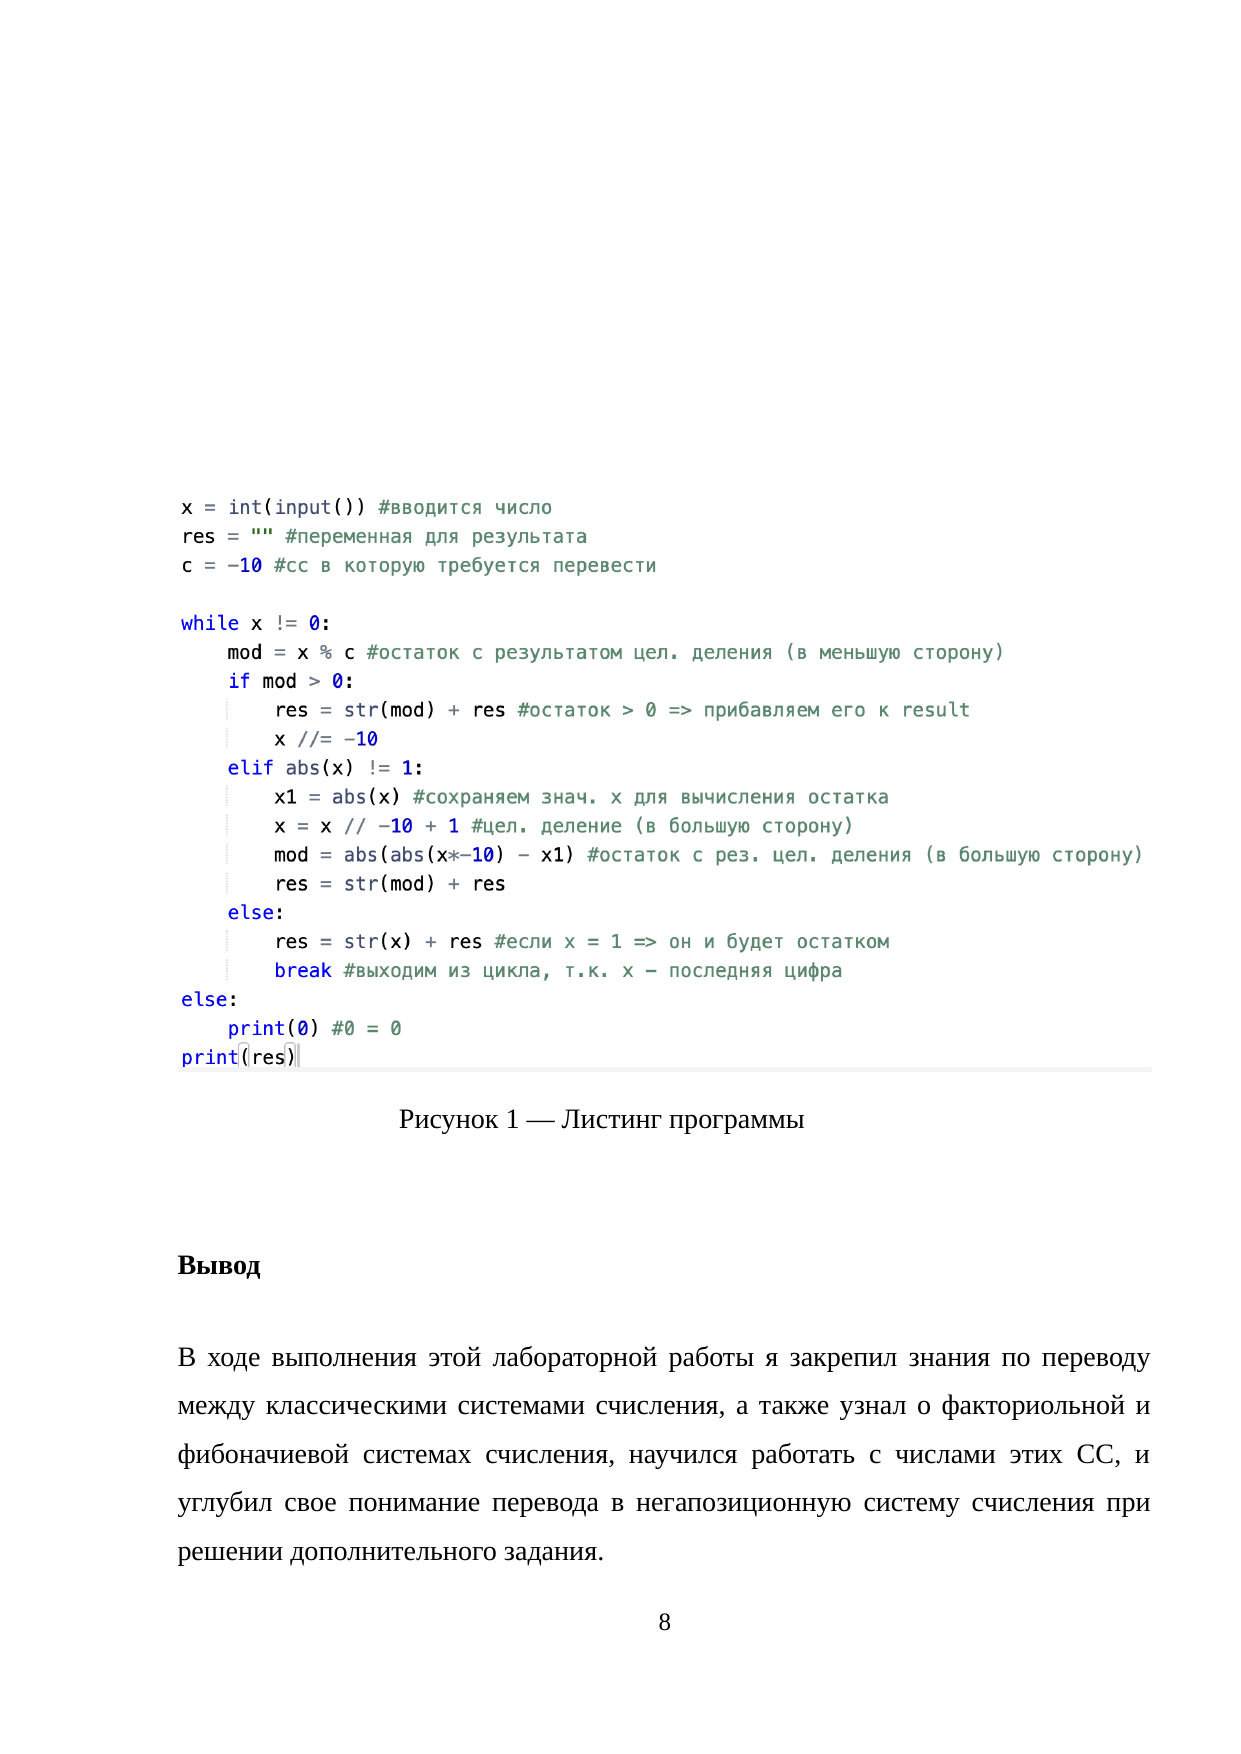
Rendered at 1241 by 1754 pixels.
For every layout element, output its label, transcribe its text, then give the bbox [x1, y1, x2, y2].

text Вывод [177, 1248, 1152, 1280]
text В ходе выполнения этой лабораторной работы я закрепил знания по переводу между классическими системами счисления, а также узнал о факториольной и фибоначиевой системах счисления, научился работать с числами этих СС, и углубил свое понимание перевода в негапозиционную систему счисления при решении дополнительного задания. [177, 1340, 1152, 1566]
picture [177, 496, 1152, 1072]
text Рисунок 1 — Листинг программы [177, 1072, 1152, 1135]
